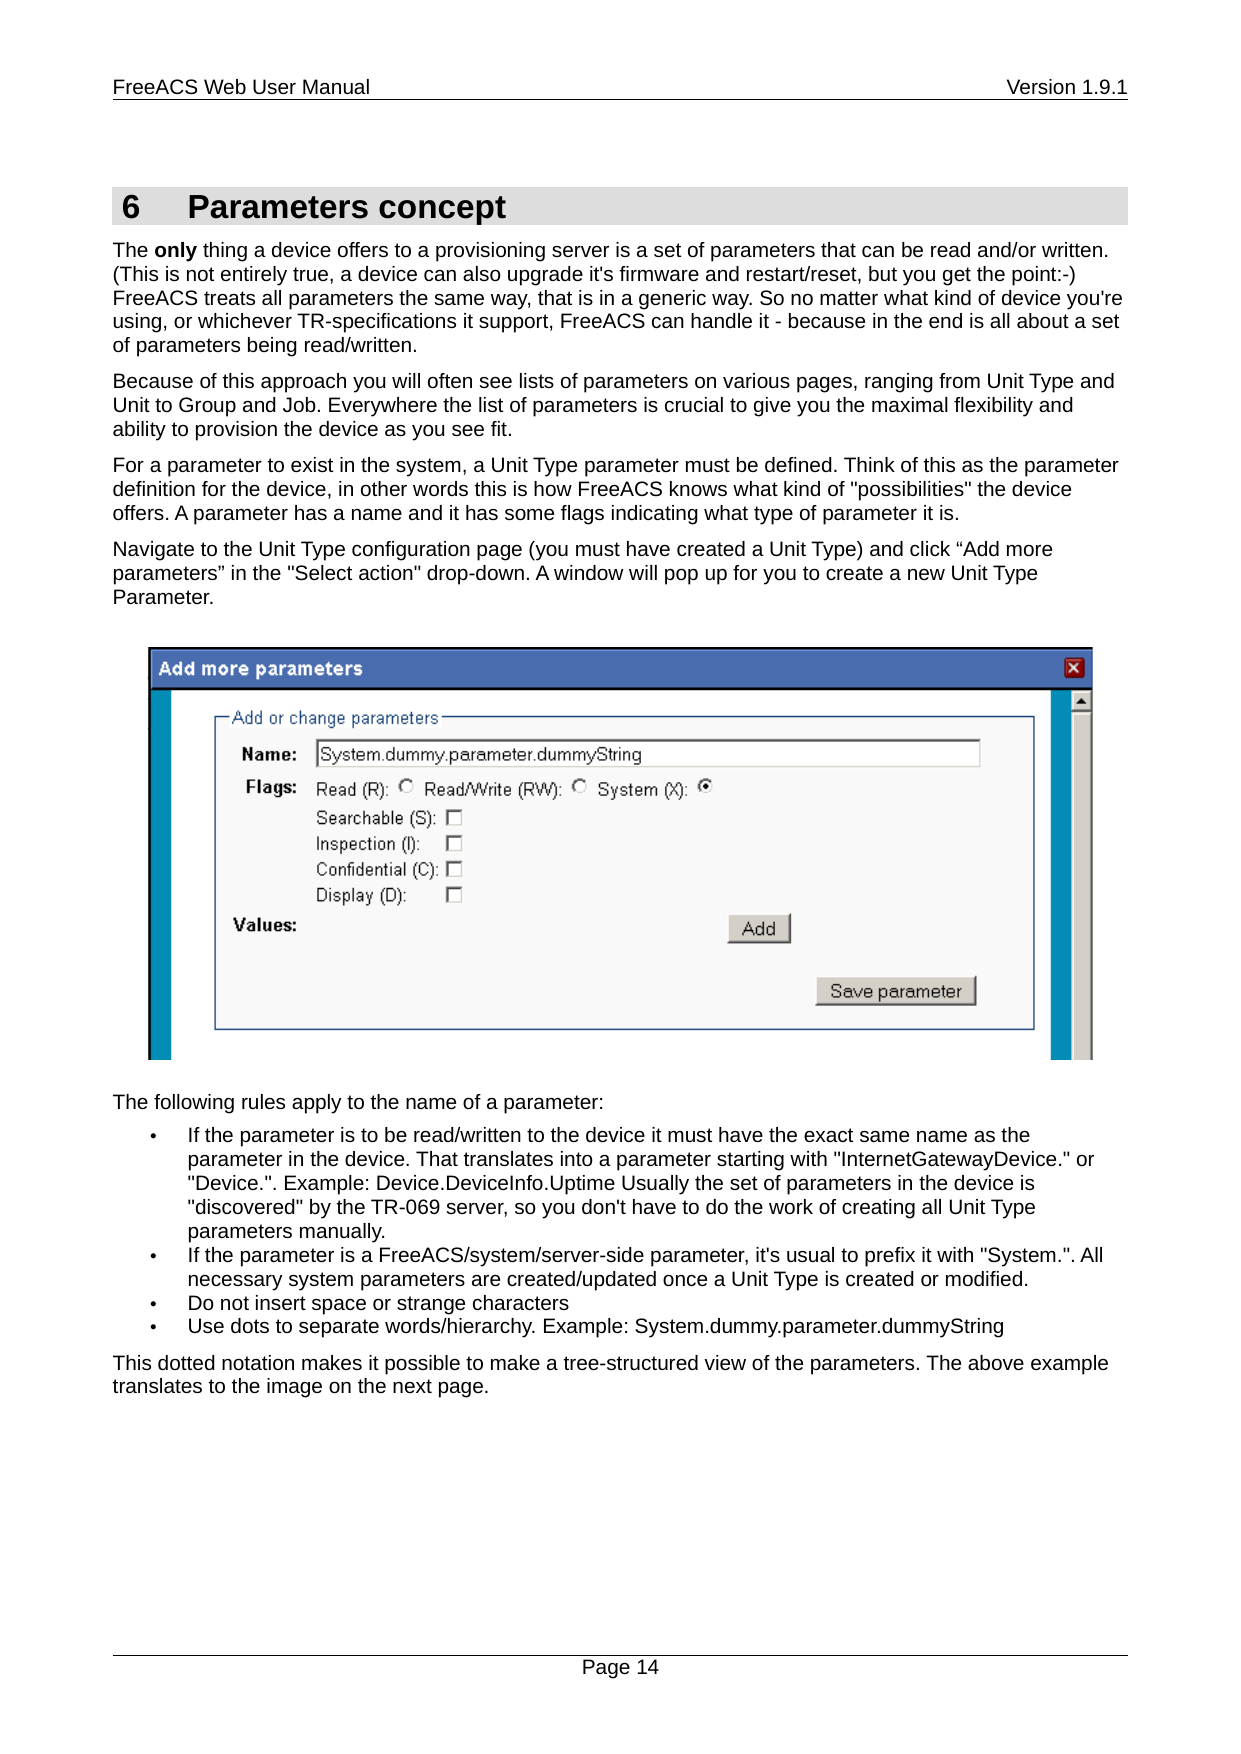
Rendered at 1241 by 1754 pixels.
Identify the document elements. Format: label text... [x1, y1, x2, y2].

picture [147, 647, 1093, 1060]
subtitle Parameters concept [112, 187, 1128, 225]
list Use dots to separate words/hierarchy. Example: System.dummy.parameter.dummyString [150, 1314, 1128, 1338]
text The only thing a device offers to a provisioning server is a set of parameters that can be read and/or written. (This is not entirely true, a device can also upgrade it's firmware and restart/reset, but you get the point:-) FreeACS treats all parameters the same way, that is in a generic way. So no matter what kind of device you're using, or whichever TR-specifications it support, FreeACS can handle it - because in the end is all about a set of parameters being read/written. [112, 237, 1128, 357]
list Do not insert space or strange characters [150, 1290, 1128, 1314]
list If the parameter is a FreeACS/system/server-side parameter, it's usual to prefix it with "System.". All necessary system parameters are created/updated once a Unit Type is created or modified. [150, 1242, 1128, 1290]
list If the parameter is to be read/written to the device it must have the exact same name as the parameter in the device. That translates into a parameter starting with "InternetGatewayDevice." or "Device.". Example: Device.DeviceInfo.Uptime Usually the set of parameters in the device is "discovered" by the TR-069 server, so you don't have to do the work of creating all Unit Type parameters manually. [150, 1123, 1128, 1242]
text This dotted notation makes it possible to make a tree-structured view of the parameters. The above example translates to the image on the next page. [112, 1350, 1128, 1398]
text Because of this approach you will often see lists of parameters on various pages, ranging from Unit Type and Unit to Group and Job. Everywhere the list of parameters is crucial to give you the maximal flexibility and ability to provision the device as you see fit. [112, 369, 1128, 441]
text The following rules apply to the name of a parameter: [112, 621, 1128, 1114]
text Navigate to the Unit Type configuration page (you must have created a Unit Type) and click “Add more parameters” in the "Select action" drop-down. A window will pop up for you to create a new Unit Type Parameter. [112, 537, 1128, 609]
text For a parameter to exist in the system, a Unit Type parameter must be defined. Think of this as the parameter definition for the device, in other words this is how FreeACS knows what kind of "possibilities" the device offers. A parameter has a name and it has some flags indicating what type of parameter it is. [112, 453, 1128, 525]
